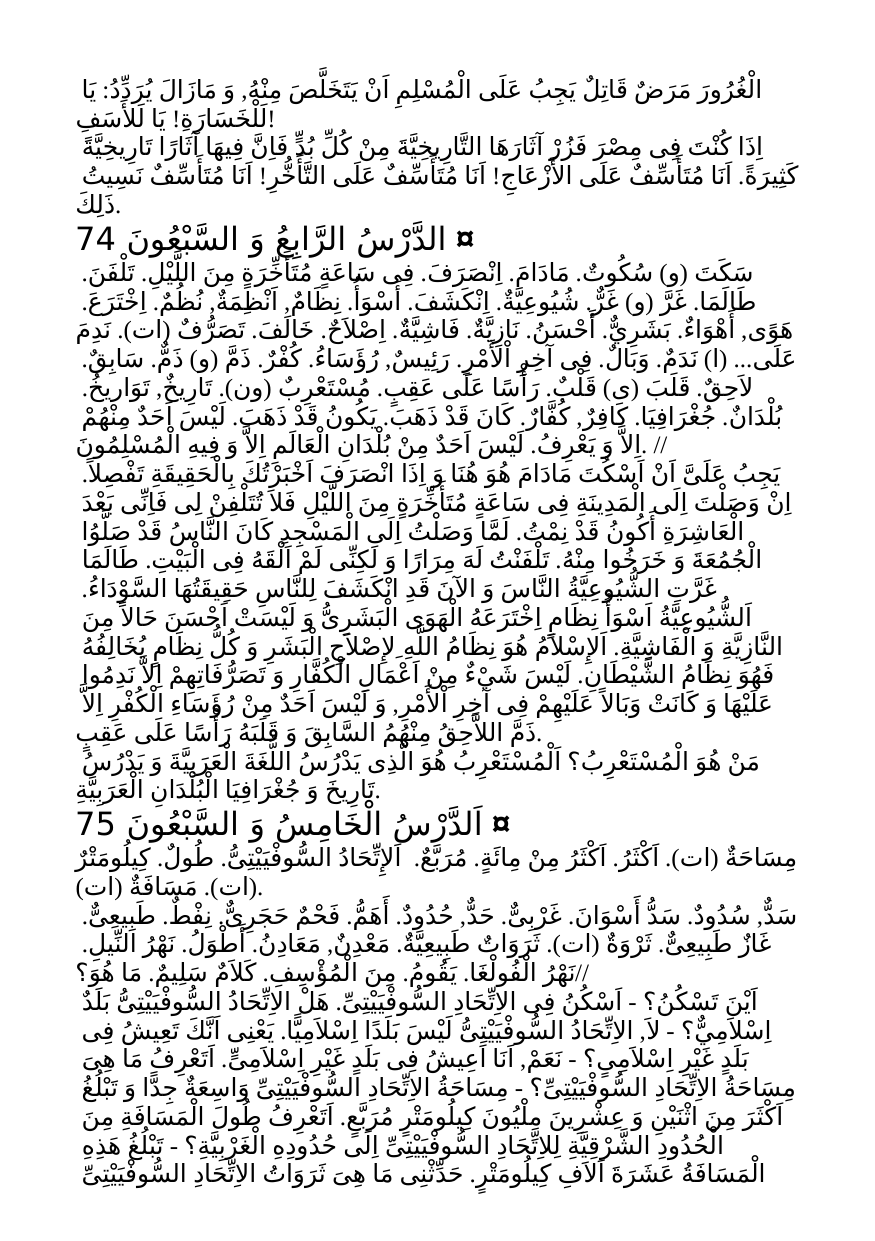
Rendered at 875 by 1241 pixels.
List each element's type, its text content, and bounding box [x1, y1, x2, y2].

text اِسْمَحْ بِالتِّلِفُونِ. - تَفَضَّلْ. مَبْرُوكْ. - اَللَّهُ يُبَارِكُ فِيكَ. بَلَغَنِى. سَلاَمَةٌ. وُصُولٌ. سَلاَمَةُ الْوُصُولِ. أُهَنِّئُكَ عَلَى سَلاَمَةِ الْوُصُولِ. يَا بُنَيَّ. طَقْسٌ. رَدِىءٌ. جَوْلَةٌ (ات). عَامٌ, اَعْوَامٌ. قَضَاءٌ. صَيْفِىٌّ. عُطْلَةٌ صَيْفِيَّةٌ. نَوَى (ى) نِيَّةٌ. سَاحِلٌ, سَوَاحِلُ. حَيْثُ... وَالِدَانِ. قَارِئٌ, قُرَّاءٌ. مُجِيدٌ. مُنْذُ وَقْتٍ قَرِيبٍ. تَرْتِيلٌ. رَتَّلَ الْقُرْآنَ. أَصْغَى اِلَى... تِلاَوَةٌ. طَبْعًا. وَ لِمَ لاَ؟ عَالٍ! وَفَّقَ. وَفَّقَكَ اللَّهُ! حَتَّى اْلآنَ. لَوْ... لَوْ عَرَفْتُ. كَمَا قُلْتُ لَكَ. رَجَانِى. أَرْجُوكَ. اللَّهُ يُسَلِّمُكَ.// [75, 1139, 799, 1167]
subtitle اَلدَّرْسُ السَّادِسُ وَ السَّبْعُونَ 76 ¤ [75, 1110, 799, 1139]
text سَكَتَ (و) سُكُوتٌ. مَادَامَ. اِنْصَرَفَ. فِى سَاعَةٍ مُتَأَخِّرَةٍ مِنَ اللَّيْلِ. تَلْفَنَ. طَالَمَا. غَرَّ (و) غَرٌّ. شُيُوعِيَّةٌ. اِنْكَشَفَ. أَسْوَأُ. نِظَامٌ, اَنْظِمَةٌ, نُظُمٌ. اِخْتَرَعَ. هَوًى, أَهْوَاءٌ. بَشَرِيٌّ. أَحْسَنُ. نَازِيَّةٌ. فَاشِيَّةٌ. اِصْلاَحٌ. خَالَفَ. تَصَرُّفٌ (ات). نَدِمَ عَلَى... (ا) نَدَمٌ. وَبَالٌ. فِى آخِرِ اْلأَمْرِ. رَئِيسٌ, رُؤَسَاءُ. كُفْرٌ. ذَمَّ (و) ذَمٌّ. سَابِقٌ. لاَحِقٌ. قَلَبَ (ى) قَلْبٌ. رَأْسًا عَلَى عَقِبٍ. مُسْتَعْرِبٌ (ون). تَارِيخٌ, تَوَاريخُ. بُلْدَانٌ. جُغْرَافِيَا. كَافِرٌ, كُفَّارٌ. كَانَ قَدْ ذَهَبَ. يَكُونُ قَدْ ذَهَبَ. لَيْسَ اَحَدٌ مِنْهُمْ اِلاَّ وَ يَعْرِفُ. لَيْسَ اَحَدٌ مِنْ بُلْدَانِ الْعَالَمِ اِلاَّ وَ فِيهِ الْمُسْلِمُونَ. // [75, 75, 799, 219]
text اَيْنَ تَسْكُنُ؟ - اَسْكُنُ فِى الاِتِّحَادِ السُّوفْيَيْتِىِّ. هَلْ الاِتِّحَادُ السُّوفْيَيْتِىُّ بَلَدٌ اِسْلاَمِيٌّ؟ - لاَ, الاِتِّحَادُ السُّوفْيَيْتِىُّ لَيْسَ بَلَدًا اِسْلاَمِيًّا. يَعْنِى اَنَّكَ تَعِيشُ فِى بَلَدٍ غَيْرِ اِسْلاَمِىٍ؟ - نَعَمْ, اَنَا اَعِيشُ فِى بَلَدٍ غَيْرِ اِسْلاَمِىٍّ. اَتَعْرِفُ مَا هِىَ مِسَاحَةُ الاِتِّحَادِ السُّوفْيَيْتِىِّ؟ - مِسَاحَةُ الاِتِّحَادِ السُّوفْيَيْتِىِّ وَاسِعَةٌ جِدًّا وَ تَبْلُغُ اَكْثَرَ مِنَ اثْنَيْنِ وَ عِشْرِينَ مِلْيُونَ كِيلُومَتْرٍ مُرَبَّعٍ. اَتَعْرِفُ طُولَ الْمَسَافَةِ مِنَ الْحُدُودِ الشَّرْقِيَّةِ لِلاِتِّحَادِ السُّوفْيَيْتِىِّ اِلَى حُدُودِهِ الْغَرْبِيَّةِ؟ - تَبْلُغُ هَذِهِ الْمَسَافَةُ عَشَرَةَ اَلاَفِ كِيلُومَتْرٍ. حَدِّثْنِى مَا هِىَ ثَرَوَاتُ الاِتِّحَادِ السُّوفْيَيْتِىِّ الطَّبِيعِيَّةُ؟ اِنَّ الاِتِّحَادَ السُّوفْيَيْتِىَّ غَنِىٌّ جِدًّا بِالثَّرَوَاتِ الطَّبِيعِيَّةِ وَ اَهَمُّهَا الْفَحْمُ الْحَجَرِىُّ وَ النِّفْطُ وَ الْغَازُ الطَّبِيعِىُّ وَ الْمَعَادِنُ الْمُخْتَلِفَةُ الأُخْرَى وَ لَكِنْ مِنَ الْمُؤْسِفِ اَنَّ كُلَّ هَذَا تَحْتَ اَيْدِى الْكُفَّارِ. - كَلاَمٌ سَلِيمٌ. اُنْظُرْ اِلَى الْخَرِيطَةِ وَ قُلْ لِّى اَىُّ النَّهْرَيْنِ اَطْوَلُ؟ نَهْرُ النِّيلِ اَمْ نَهْرُ الْفُولْغَا؟ - اَلنِّيلُ اَطْوَلُ مِنْ فُولْغَا وَ مِنْ كُلِّ نَهْرٍ فِى الْعَالَمِ. يَقُومُ عَلَى نَهْرِ النِّيلِ سَدٌّ عَالٍ فَمَا اسْمُ هَذَا السَّدِّ؟ - هُوَ سَدُّ اَسْوَانَ. [75, 736, 799, 1110]
text يَجِبُ عَلَىَّ اَنْ اَسْكُتَ مَادَامَ هُوَ هُنَا وَ اِذَا انْصَرَفَ اَخْبَرْتُكَ بِالْحَقِيقَةِ تَفْصِلاً. اِنْ وَصَلْتَ اِلَى الْمَدِينَةِ فِى سَاعَةٍ مُتَأَخِّرَةٍ مِنَ اللَّيْلِ فَلاَ تُتَلْفِنْ لِى فَاِنِّى بَعْدَ الْعَاشِرَةِ أَكُونُ قَدْ نِمْتُ. لَمَّا وَصَلْتُ اِلَى الْمَسْجِدِ كَانَ النَّاسُ قَدْ صَلَّوُا الْجُمُعَةَ وَ خَرَخُوا مِنْهُ. تَلْفَنْتُ لَهَ مِرَارًا وَ لَكِنِّى لَمْ اَلْقَهُ فِى الْبَيْتِ. طَالَمَا غَرَّتِ الشُّيُوعِيَّةُ النَّاسَ وَ الآنَ قَدِ انْكَشَفَ لِلنَّاسِ حَقِيقَتُهَا السَّوْدَاءُ. اَلشُّيُوعِيَّةُ اَسْوَأُ نِظَامٍ اِخْتَرَعَهُ الْهَوَى الْبَشَرِىُّ وَ لَيْسَتْ اَحْسَنَ حَالاً مِنَ النَّازِيَّةِ وَ الْفَاشِيَّةِ. اَلإِسْلاَمُ هُوَ نِظَامُ اللَّهِ ِلإِصْلاَحِ الْبَشَرِ وَ كُلُّ نِظَامٍ يُخَالِفُهُ فَهُوَ نِظَامُ الشَّيْطَانِ. لَيْسَ شَيْءٌ مِنْ اَعْمَالِ الْكُفَّارِ وَ تَصَرُّفَاتِهِمْ اِلاَّ نَدِمُوا عَلَيْهَا وَ كَانَتْ وَبَالاً عَلَيْهِمْ فِى آخِرِ اْلأَمْرِ, وَ لَيْسَ اَحَدٌ مِنْ رُؤَسَاءِ الْكُفْرِ اِلاَّ ذَمَّ اللاَّحِقُ مِنْهُمُ السَّابِقَ وَ قَلَبَهُ رَأْسًا عَلَى عَقِبٍ. [75, 219, 799, 506]
text سَدٌّ, سُدُودٌ. سَدُّ أَسْوَانَ. غَرْبِىٌّ. حَدٌّ, حُدُودٌ. أَهَمُّ. فَحْمٌ حَجَرِىٌّ. نِفْطٌ. طَبِيعِىٌّ. غَازٌ طَبِيعِىٌّ. ثَرْوَةٌ (ات). ثَرَوَاتٌ طَبِيعِيَّةٌ. مَعْدِنٌ, مَعَادِنُ. أَطْوَلُ. نَهْرُ النِّيلِ. نَهْرُ الْفُولْغَا. يَقُومُ. مِنَ الْمُؤْسِفِ. كَلاَمٌ سَلِيمٌ. مَا هُوَ؟// [75, 650, 799, 736]
text مَنْ هُوَ الْمُسْتَعْرِبُ؟ اَلْمُسْتَعْرِبُ هُوَ الَّذِى يَدْرُسُ اللُّغَةَ الْعَرَبِيَّةَ وَ يَدْرُسُ تَارِيخَ وَ جُغْرَافِيَا الْبُلْدَانِ الْعَرَبِيَّةِ. [75, 506, 799, 564]
text مِسَاحَةٌ (ات). اَكْثَرُ. اَكْثَرُ مِنْ مِائَةٍ. مُرَبَّعٌ. اَلإِتِّحَادُ السُّوفْيَيْتِىُّ. طُولٌ. كِيلُومَتْرٌ (ات). مَسَافَةٌ (ات). [75, 592, 799, 650]
subtitle اَلدَّرْسُ الْخَامِسُ وَ السَّبْعُونَ 75 ¤ [75, 564, 799, 592]
